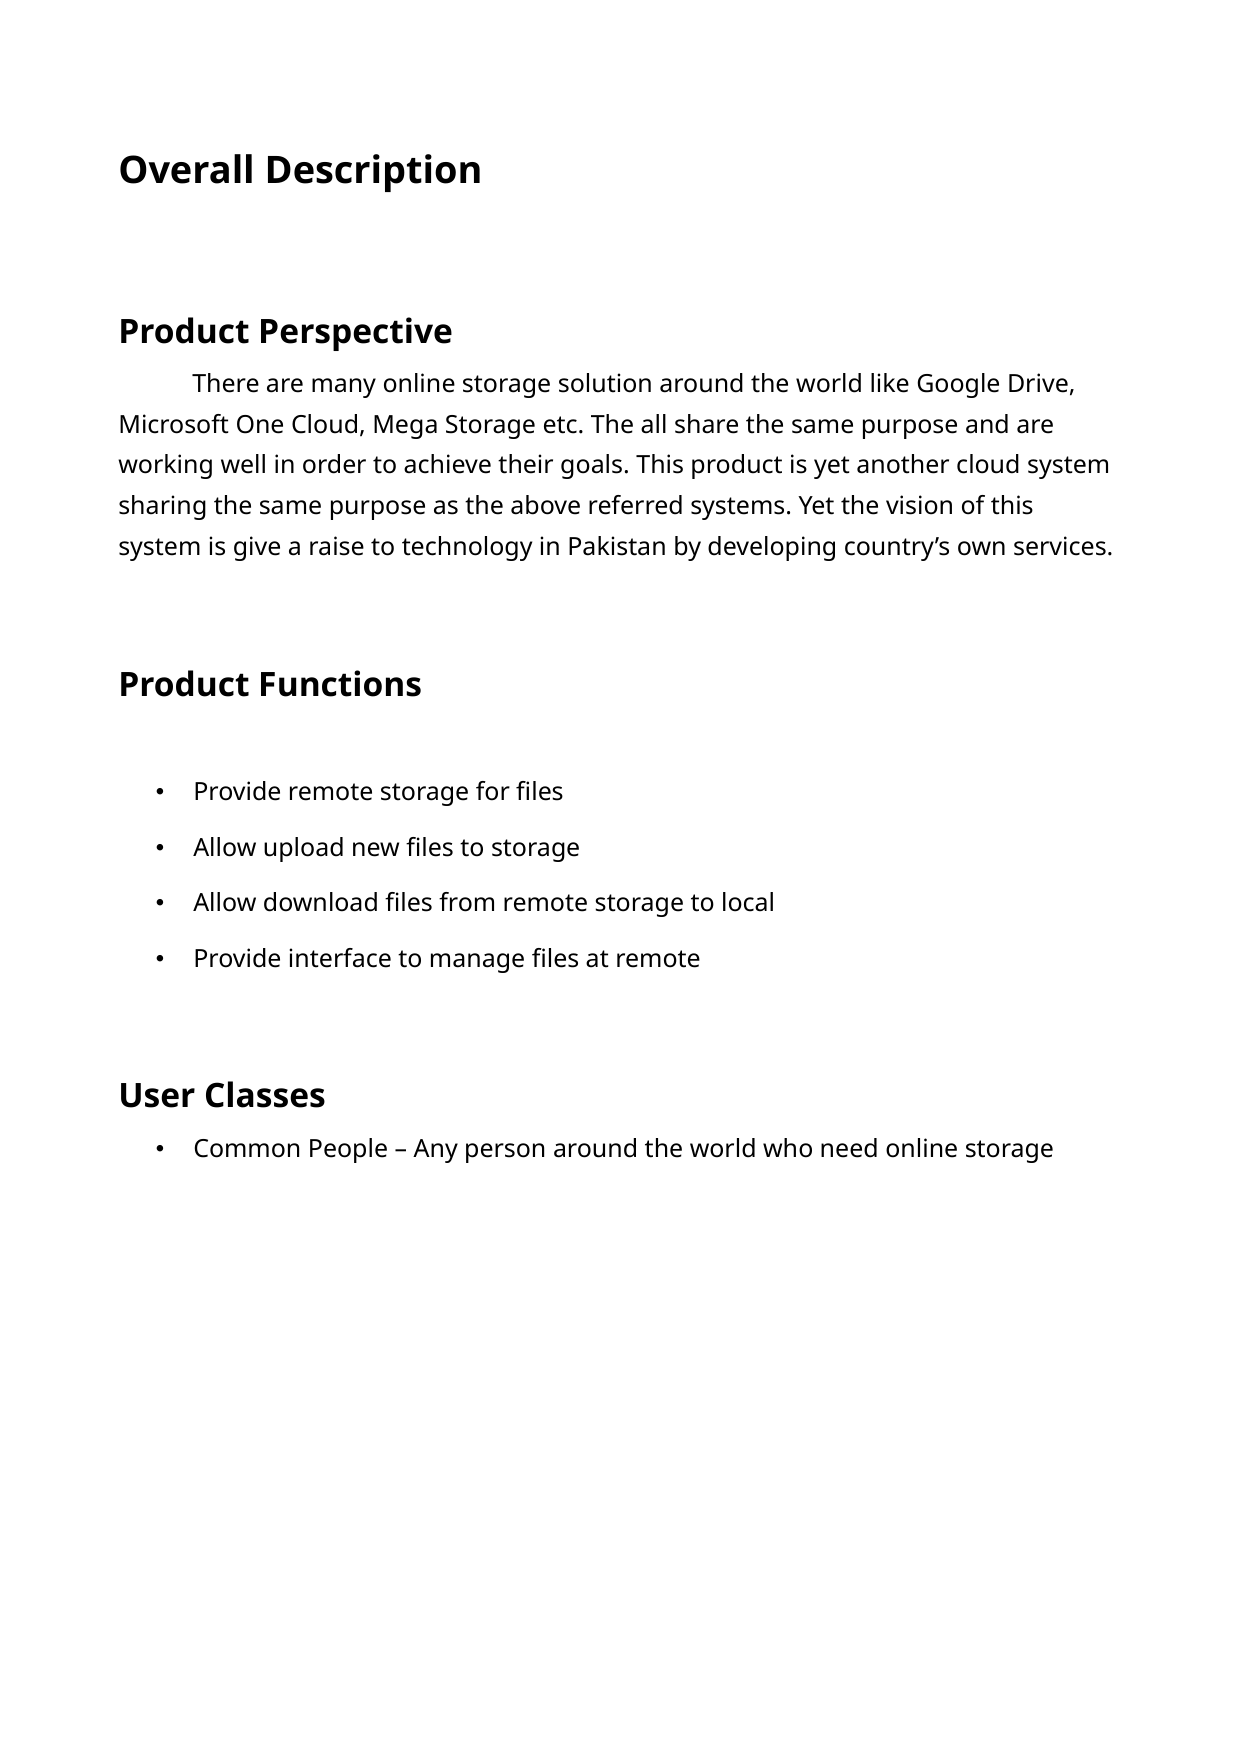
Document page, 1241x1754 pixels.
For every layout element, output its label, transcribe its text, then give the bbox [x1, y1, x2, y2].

list Common People – Any person around the world who need online storage [156, 1130, 1122, 1164]
text There are many online storage solution around the world like Google Drive, Microsoft One Cloud, Mega Storage etc. The all share the same purpose and are working well in order to achieve their goals. This product is yet another cloud system sharing the same purpose as the above referred systems. Yet the vision of this system is give a raise to technology in Pakistan by developing country’s own services. [118, 365, 1122, 563]
subtitle User Classes [118, 1072, 1122, 1118]
list Provide interface to manage files at remote [156, 940, 1122, 974]
list Provide remote storage for files [156, 774, 1122, 808]
subtitle Product Perspective [118, 307, 1122, 353]
list Allow download files from remote storage to local [156, 885, 1122, 919]
list Allow upload new files to storage [156, 829, 1122, 863]
subtitle Product Functions [118, 660, 1122, 706]
subtitle Overall Description [118, 143, 1122, 195]
